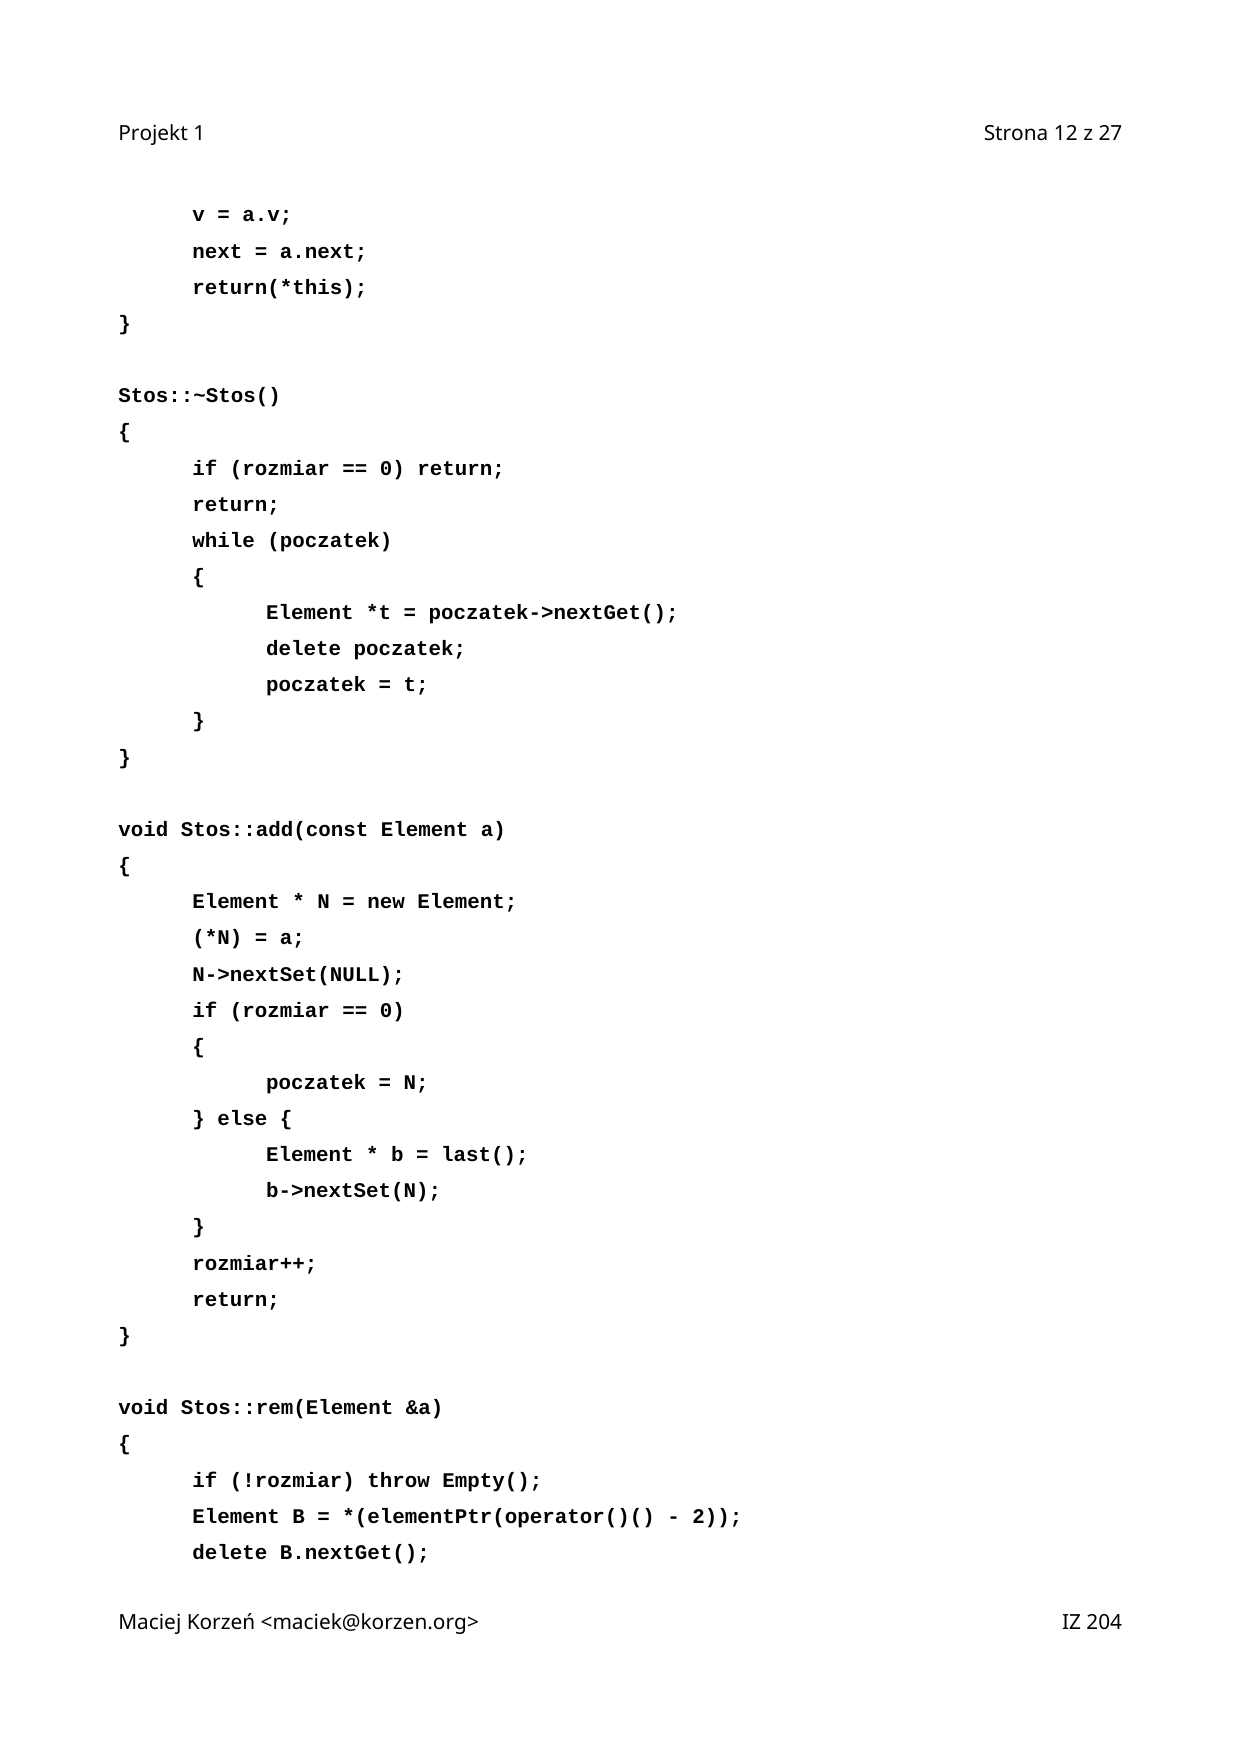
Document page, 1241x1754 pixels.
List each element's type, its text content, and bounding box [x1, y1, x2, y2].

text Element * b = last(); [118, 1144, 1122, 1168]
text while (poczatek) [118, 530, 1122, 553]
text (*N) = a; [118, 927, 1122, 951]
text Element B = *(elementPtr(operator()() - 2)); [118, 1506, 1122, 1529]
text } [118, 747, 1122, 770]
text Element *t = poczatek->nextGet(); [118, 602, 1122, 626]
text b->nextSet(N); [118, 1180, 1122, 1204]
text return; [118, 494, 1122, 517]
text } [118, 1217, 1122, 1240]
text return(*this); [118, 277, 1122, 300]
text rozmiar++; [118, 1253, 1122, 1276]
text poczatek = t; [118, 674, 1122, 698]
text { [118, 1036, 1122, 1059]
text { [118, 566, 1122, 589]
text delete poczatek; [118, 638, 1122, 662]
text N->nextSet(NULL); [118, 963, 1122, 987]
text if (rozmiar == 0) [118, 1000, 1122, 1023]
text if (!rozmiar) throw Empty(); [118, 1469, 1122, 1493]
text poczatek = N; [118, 1072, 1122, 1096]
text delete B.nextGet(); [118, 1542, 1122, 1566]
text Element * N = new Element; [118, 891, 1122, 915]
text Stos::~Stos() [118, 385, 1122, 409]
text next = a.next; [118, 241, 1122, 264]
text { [118, 1433, 1122, 1457]
text } [118, 313, 1122, 337]
text return; [118, 1289, 1122, 1312]
text v = a.v; [118, 204, 1122, 228]
text void Stos::add(const Element a) [118, 819, 1122, 843]
text { [118, 855, 1122, 879]
text } [118, 1325, 1122, 1349]
text if (rozmiar == 0) return; [118, 457, 1122, 481]
text } [118, 711, 1122, 734]
text { [118, 421, 1122, 445]
text } else { [118, 1108, 1122, 1132]
text void Stos::rem(Element &a) [118, 1397, 1122, 1421]
